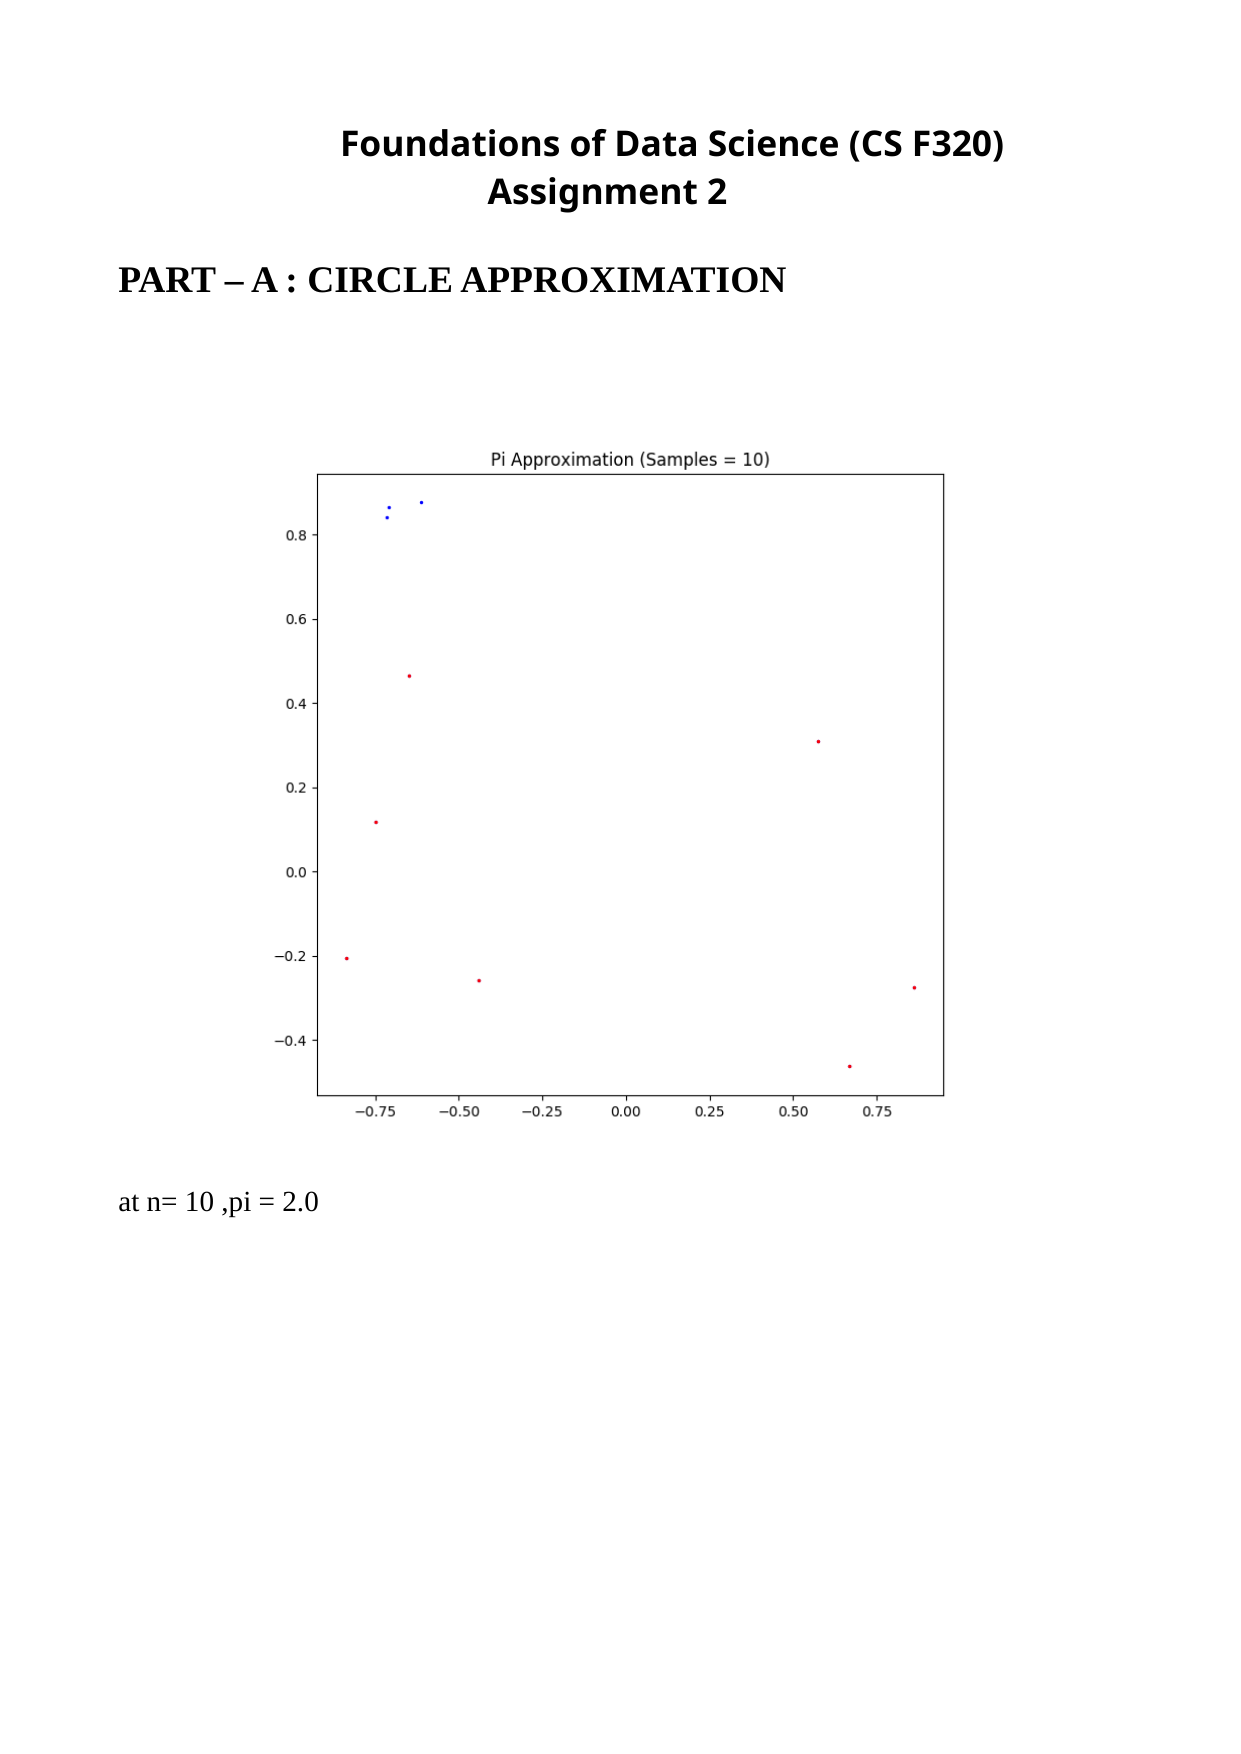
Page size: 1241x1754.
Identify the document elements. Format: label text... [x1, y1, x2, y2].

text Assignment 2 [118, 166, 1122, 214]
text Foundations of Data Science (CS F320) [118, 118, 1122, 166]
text PART – A : CIRCLE APPROXIMATION [118, 258, 1122, 301]
picture [216, 377, 1024, 1184]
text at n= 10 ,pi = 2.0 [118, 377, 1122, 1218]
